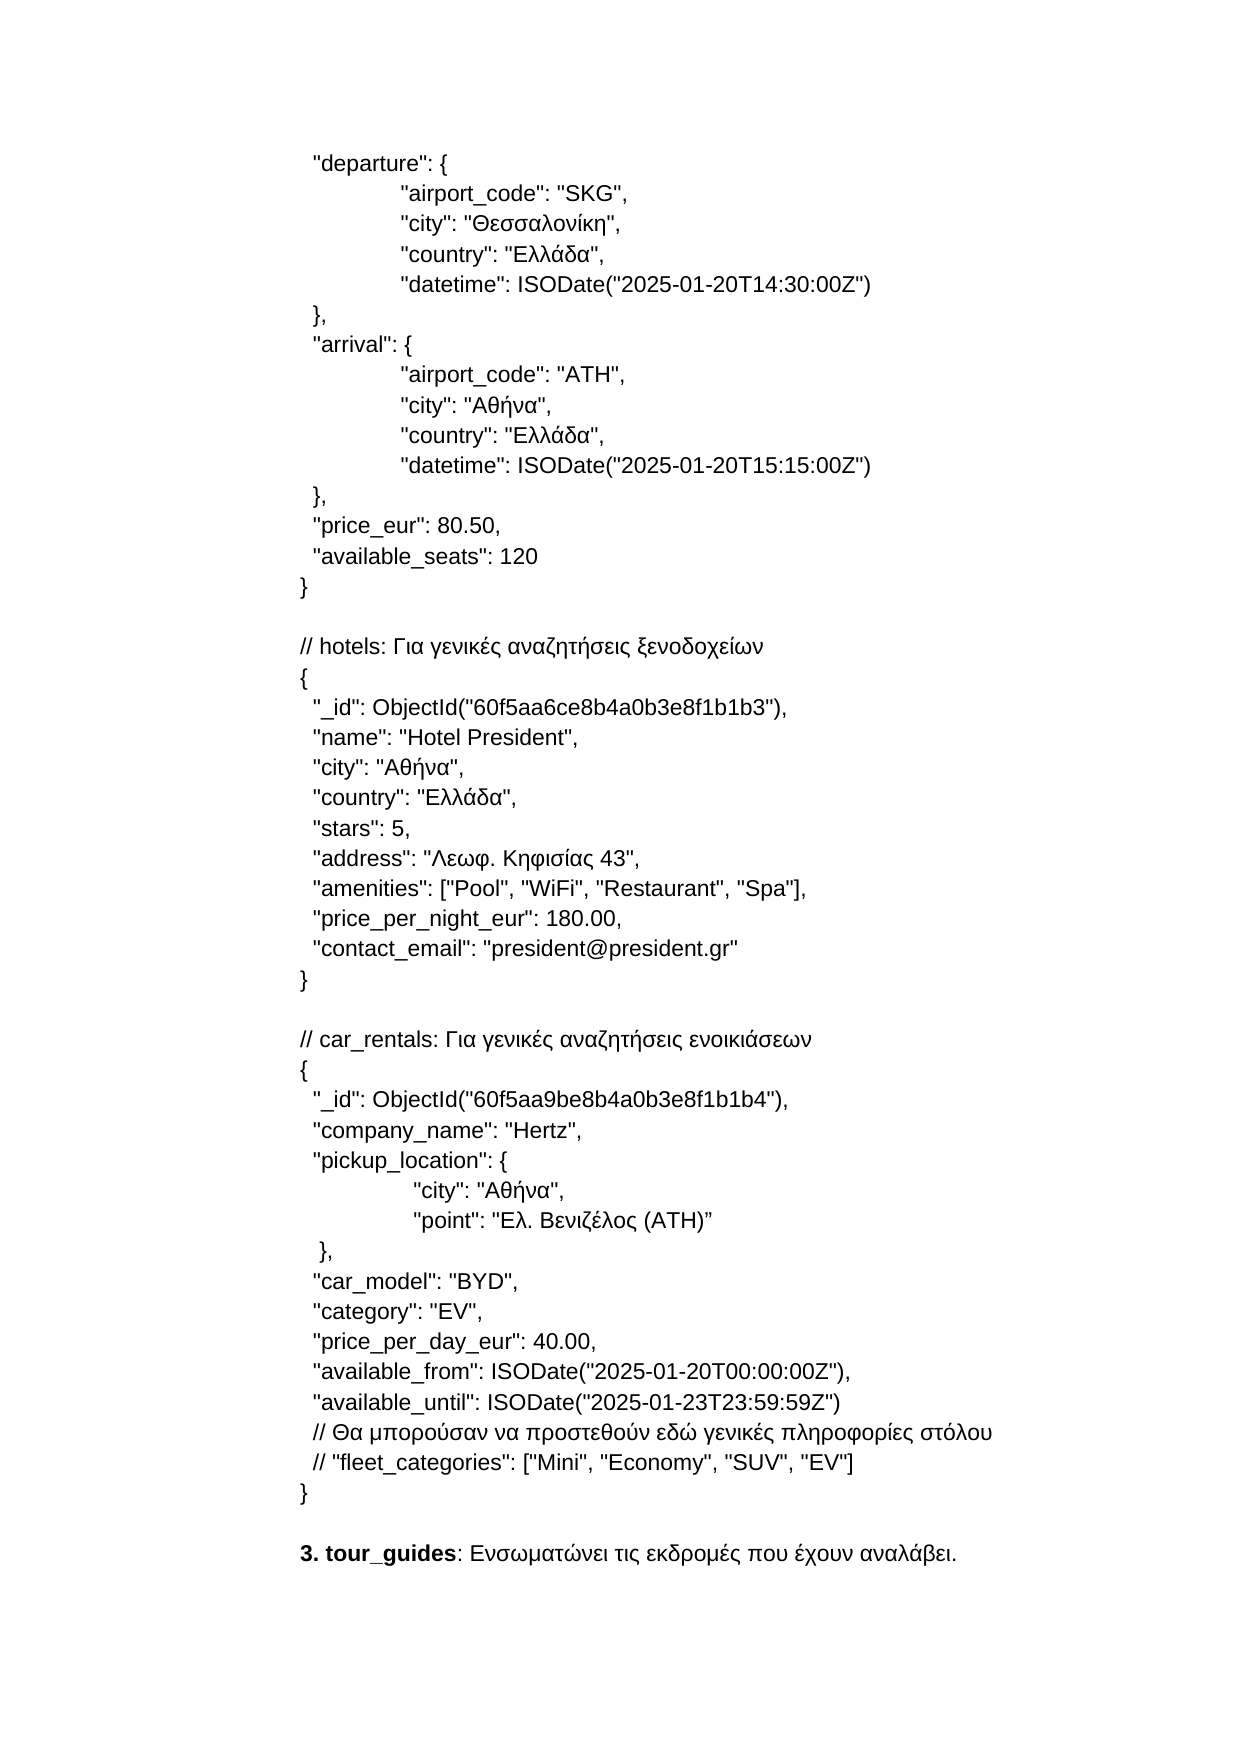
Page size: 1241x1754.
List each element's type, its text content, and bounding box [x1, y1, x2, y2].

text "city": "Αθήνα", [300, 754, 1090, 781]
text "available_seats": 120 [300, 543, 1090, 569]
text } [300, 1479, 1090, 1506]
text "city": "Αθήνα", [375, 1177, 1090, 1203]
text "car_model": "BYD", [300, 1268, 1090, 1294]
text }, [300, 482, 1090, 509]
text "price_per_day_eur": 40.00, [300, 1328, 1090, 1354]
text "contact_email": "president@president.gr" [300, 935, 1090, 962]
text "city": "Αθήνα", [375, 392, 1090, 418]
text "pickup_location": { [300, 1147, 1090, 1173]
text "price_eur": 80.50, [300, 512, 1090, 539]
text "stars": 5, [300, 814, 1090, 841]
text "airport_code": "SKG", [375, 180, 1090, 207]
text "airport_code": "ATH", [375, 361, 1090, 388]
text "_id": ObjectId("60f5aa6ce8b4a0b3e8f1b1b3"), [300, 694, 1090, 720]
text "country": "Ελλάδα", [375, 241, 1090, 267]
text "_id": ObjectId("60f5aa9be8b4a0b3e8f1b1b4"), [300, 1086, 1090, 1113]
text "address": "Λεωφ. Κηφισίας 43", [300, 845, 1090, 871]
text }, [300, 1237, 1090, 1264]
text } [300, 573, 1090, 599]
text "amenities": ["Pool", "WiFi", "Restaurant", "Spa"], [300, 875, 1090, 901]
text "available_until": ISODate("2025-01-23T23:59:59Z") [300, 1388, 1090, 1415]
text "datetime": ISODate("2025-01-20T14:30:00Z") [375, 271, 1090, 297]
text "country": "Ελλάδα", [375, 422, 1090, 448]
text "company_name": "Hertz", [300, 1117, 1090, 1143]
text "name": "Hotel President", [300, 724, 1090, 750]
text }, [300, 301, 1090, 327]
text "country": "Ελλάδα", [300, 784, 1090, 811]
text "price_per_night_eur": 180.00, [300, 905, 1090, 932]
text "departure": { [300, 150, 1090, 176]
text "datetime": ISODate("2025-01-20T15:15:00Z") [375, 452, 1090, 478]
text // "fleet_categories": ["Mini", "Economy", "SUV", "EV"] [300, 1449, 1090, 1475]
text 3. tour_guides: Ενσωματώνει τις εκδρομές που έχουν αναλάβει. [300, 1539, 1090, 1596]
text } [300, 966, 1090, 992]
text { [300, 1056, 1090, 1083]
text // hotels: Για γενικές αναζητήσεις ξενοδοχείων [300, 633, 1090, 660]
text "available_from": ISODate("2025-01-20T00:00:00Z"), [300, 1358, 1090, 1385]
text "category": "EV", [300, 1298, 1090, 1324]
text "point": "Ελ. Βενιζέλος (ΑΤΗ)” [375, 1207, 1090, 1234]
text "arrival": { [300, 331, 1090, 358]
text // car_rentals: Για γενικές αναζητήσεις ενοικιάσεων [300, 1026, 1090, 1052]
text { [300, 663, 1090, 690]
text "city": "Θεσσαλονίκη", [375, 210, 1090, 237]
text // Θα μπορούσαν να προστεθούν εδώ γενικές πληροφορίες στόλου [300, 1419, 1090, 1445]
